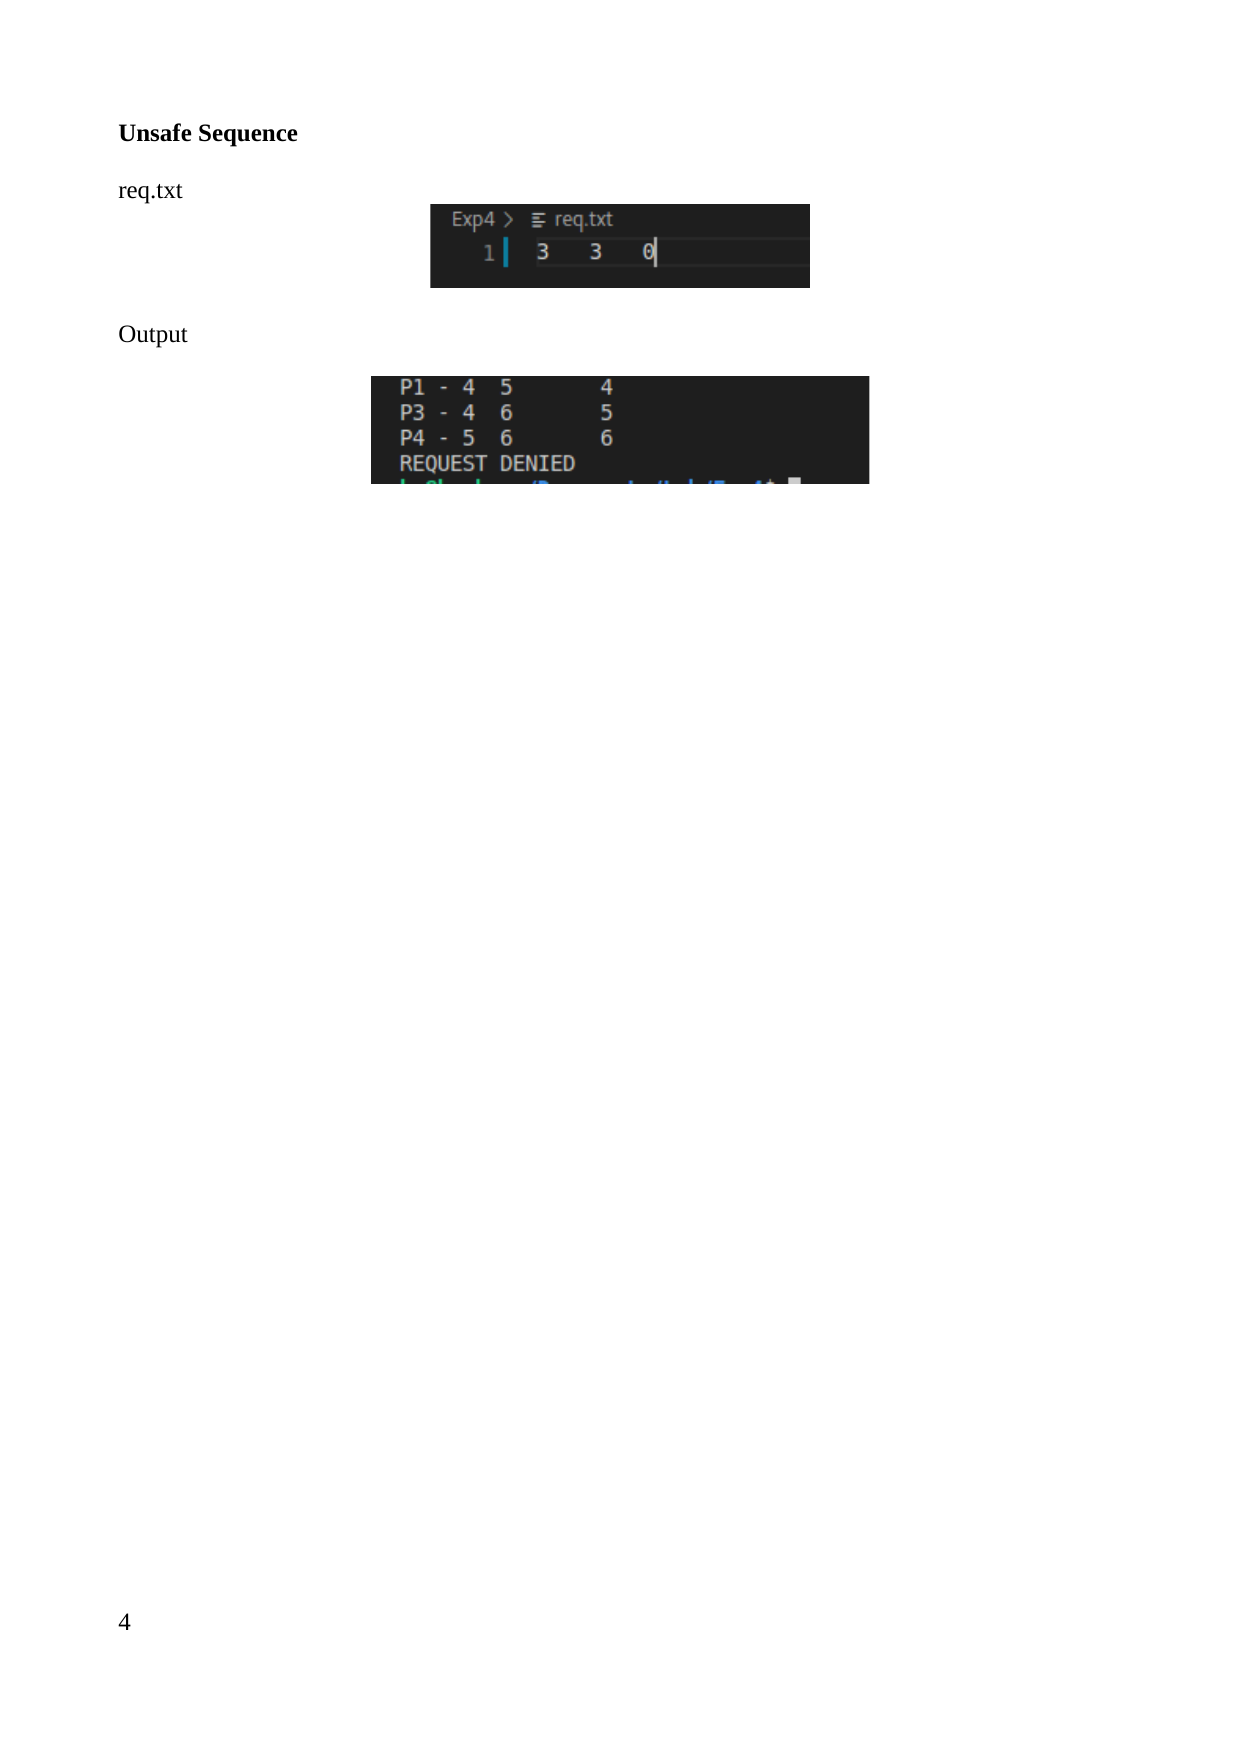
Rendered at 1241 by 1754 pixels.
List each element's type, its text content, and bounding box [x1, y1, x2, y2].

picture [371, 376, 870, 484]
picture [430, 204, 810, 288]
text Output [118, 319, 1122, 348]
text req.txt [118, 176, 1122, 204]
text Unsafe Sequence [118, 118, 1122, 147]
